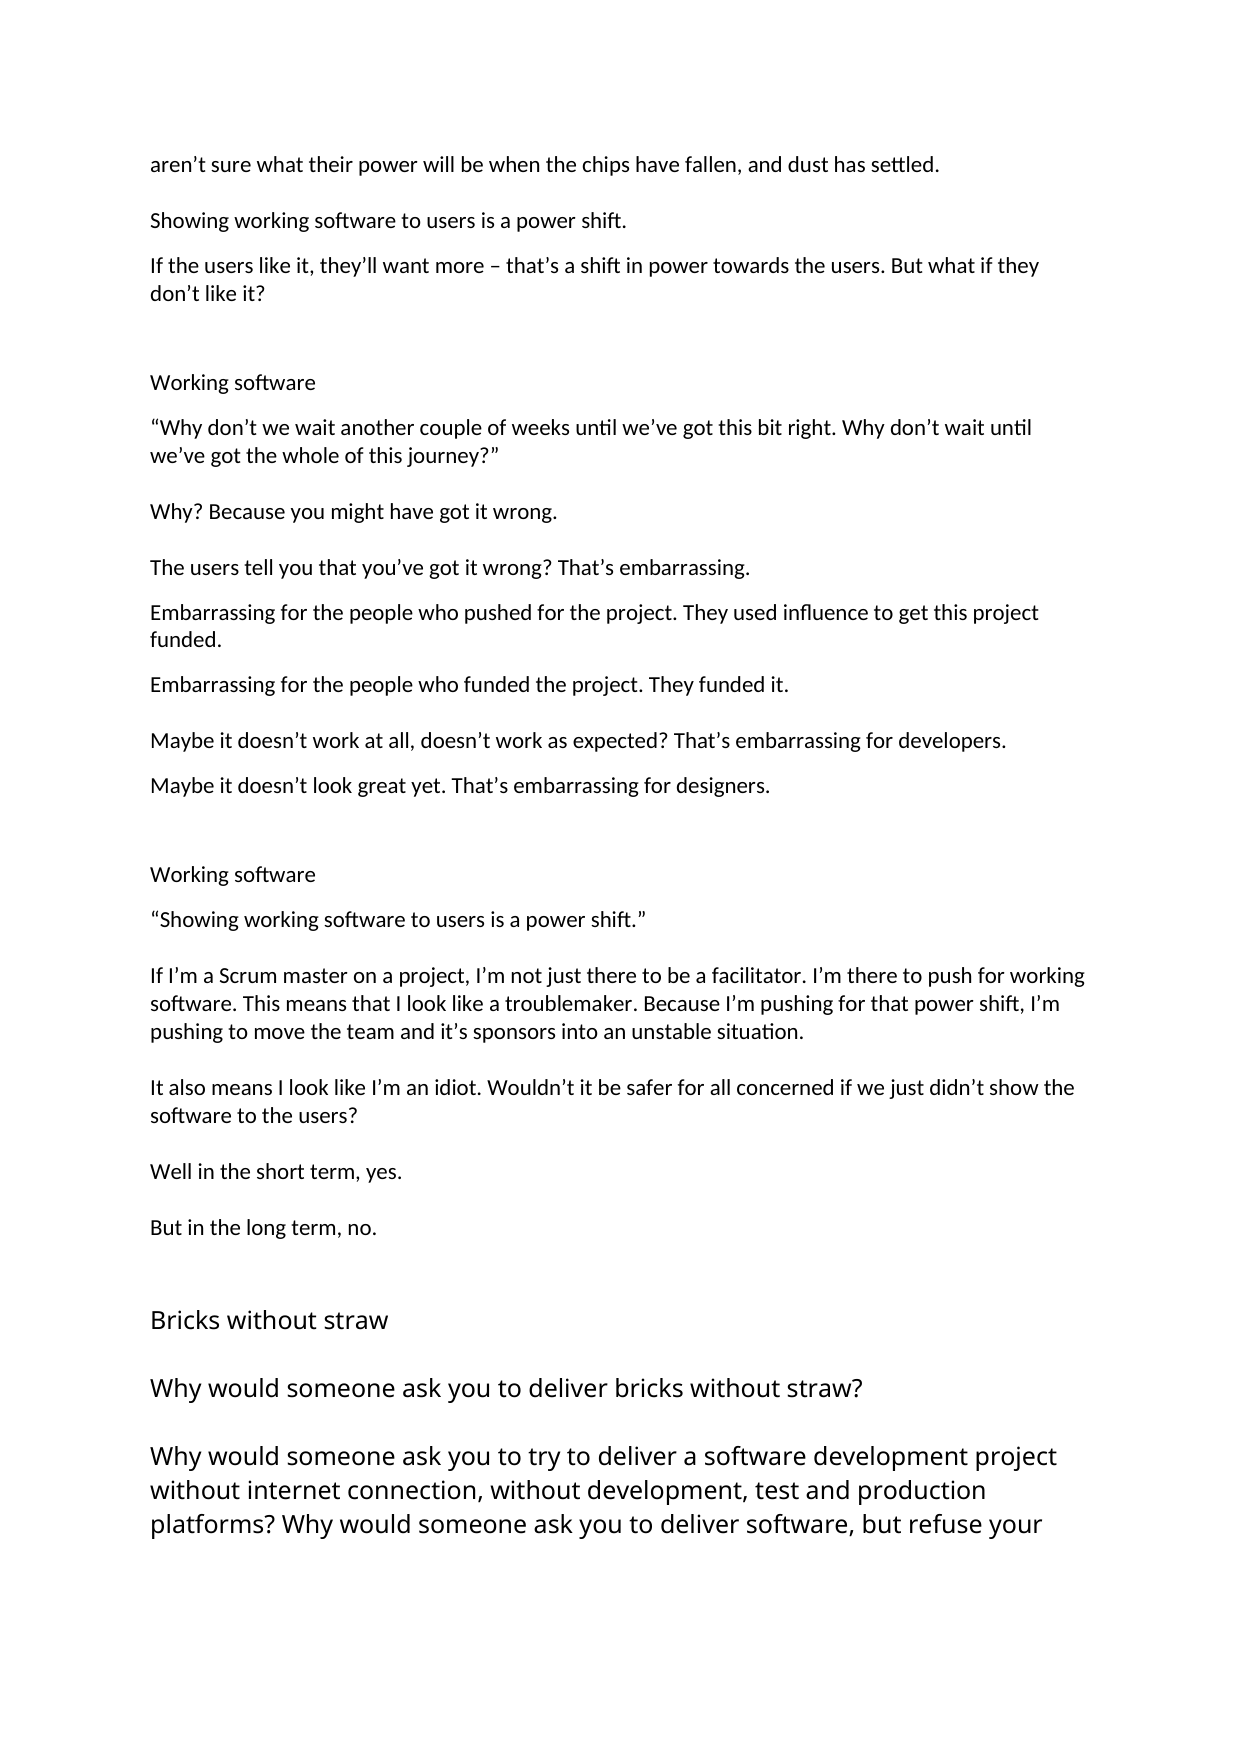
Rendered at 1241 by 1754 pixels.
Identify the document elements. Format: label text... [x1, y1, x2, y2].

text “Showing working software to users is a power shift.” If I’m a Scrum master on a project, I’m not just there to be a facilitator. I’m there to push for working software. This means that I look like a troublemaker. Because I’m pushing for that power shift, I’m pushing to move the team and it’s sponsors into an unstable situation. It also means I look like I’m an idiot. Wouldn’t it be safer for all concerned if we just didn’t show the software to the users? Well in the short term, yes. But in the long term, no. [150, 905, 1090, 1241]
text Maybe it doesn’t look great yet. That’s embarrassing for designers. [150, 771, 1090, 799]
text If the users like it, they’ll want more – that’s a shift in power towards the users. But what if they don’t like it? [150, 251, 1090, 307]
text Why would someone ask you to try to deliver a software development project without internet connection, without development, test and production platforms? Why would someone ask you to deliver software, but refuse your [150, 1439, 1090, 1541]
text Working software [150, 860, 1090, 888]
text Embarrassing for the people who funded the project. They funded it. Maybe it doesn’t work at all, doesn’t work as expected? That’s embarrassing for developers. [150, 670, 1090, 754]
text aren’t sure what their power will be when the chips have fallen, and dust has settled. Showing working software to users is a power shift. [150, 150, 1090, 234]
text Embarrassing for the people who pushed for the project. They used influence to get this project funded. [150, 598, 1090, 654]
text Why would someone ask you to deliver bricks without straw? [150, 1371, 1090, 1405]
text “Why don’t we wait another couple of weeks until we’ve got this bit right. Why don’t wait until we’ve got the whole of this journey?” Why? Because you might have got it wrong. The users tell you that you’ve got it wrong? That’s embarrassing. [150, 413, 1090, 581]
text Working software [150, 368, 1090, 396]
text Bricks without straw [150, 1303, 1090, 1337]
